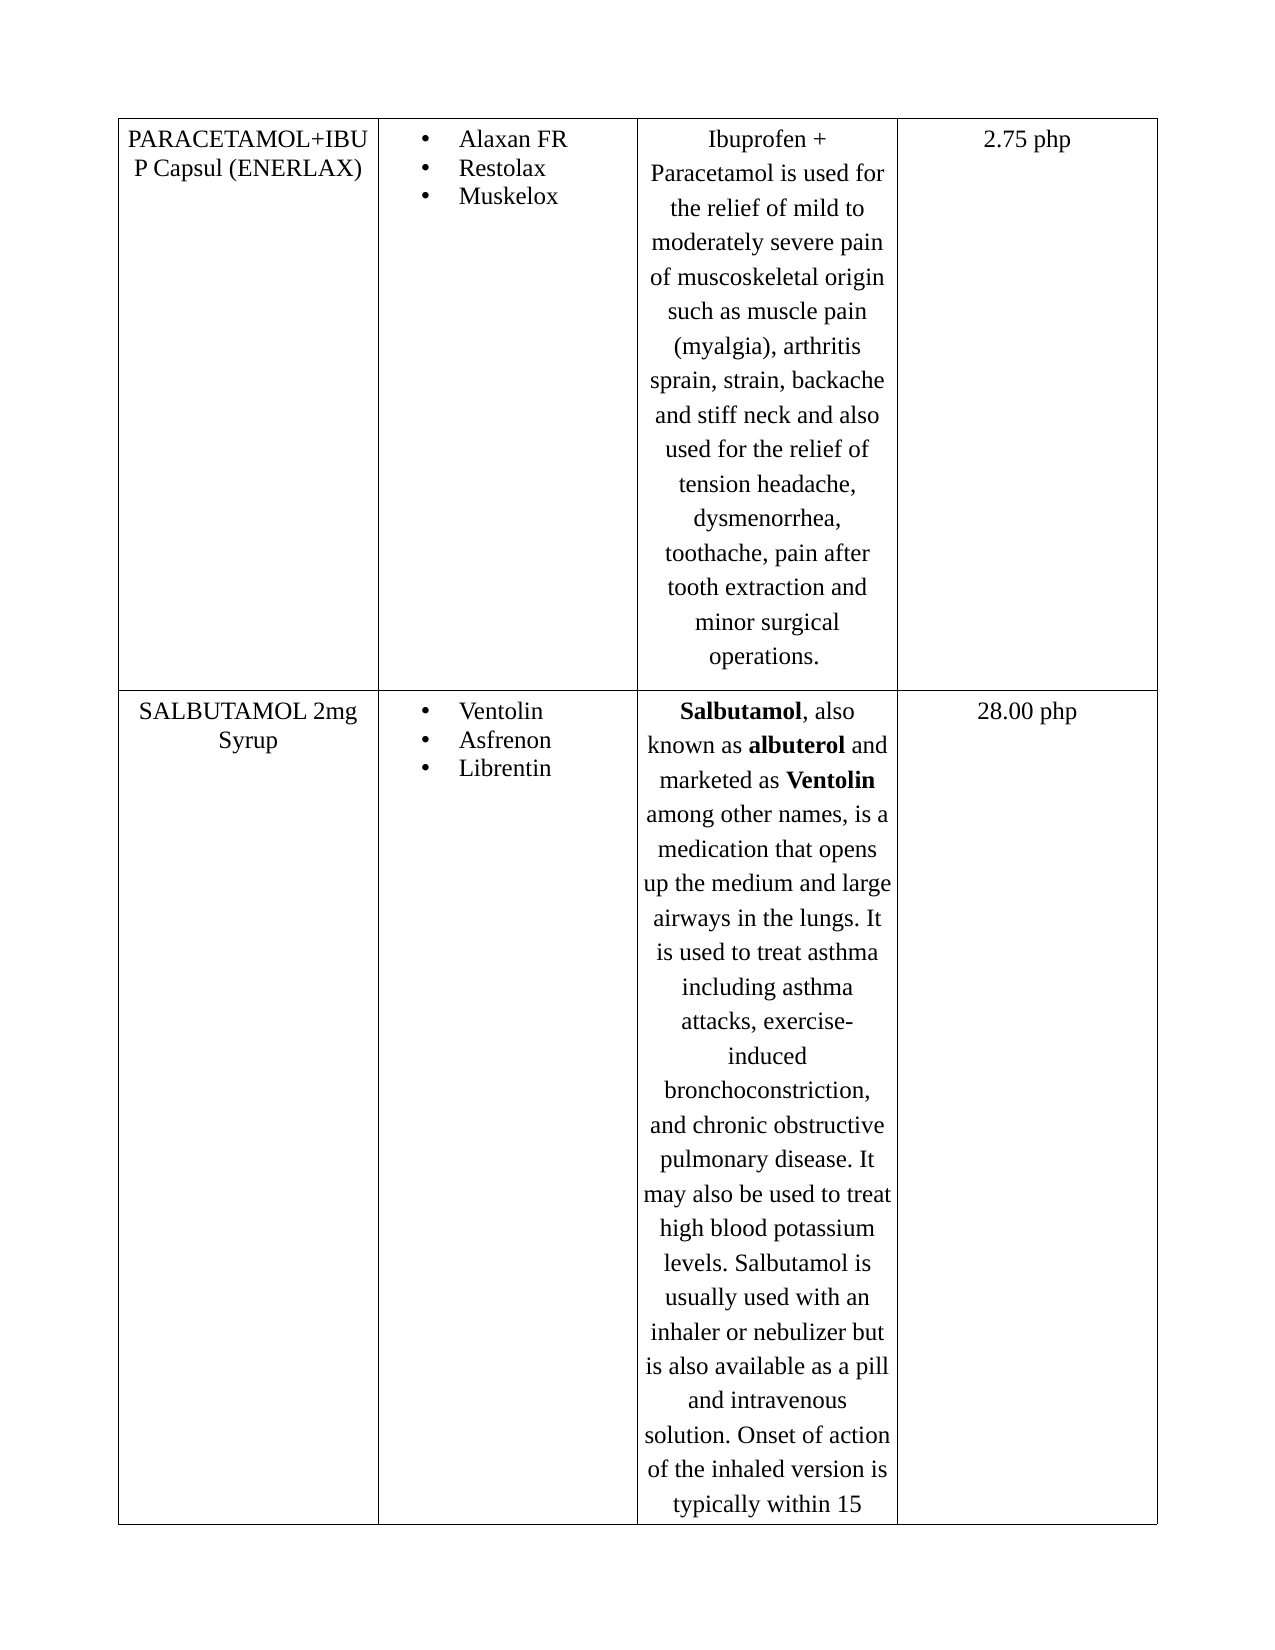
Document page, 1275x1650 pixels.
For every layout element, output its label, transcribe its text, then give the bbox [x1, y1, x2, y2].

table_cell PARACETAMOL+IBUP Capsul (ENERLAX) [119, 119, 378, 690]
table_cell 2.75 php [898, 119, 1157, 690]
table_cell Ibuprofen + Paracetamol is used for the relief of mild to moderately severe pain of muscoskeletal origin such as muscle pain (myalgia), arthritis sprain, strain, backache and stiff neck and also used for the relief of tension headache, dysmenorrhea, toothache, pain after tooth extraction and minor surgical operations. [638, 119, 897, 690]
table_cell Alaxan FR Restolax Muskelox [379, 119, 637, 690]
table_cell Ventolin Asfrenon Librentin [379, 691, 637, 1523]
table_cell SALBUTAMOL 2mg Syrup [119, 691, 378, 1523]
table_cell 28.00 php [898, 691, 1157, 1523]
table_cell Salbutamol, also known as albuterol and marketed as Ventolin among other names, is a medication that opens up the medium and large airways in the lungs. It is used to treat asthma including asthma attacks, exercise-induced bronchoconstriction, and chronic obstructive pulmonary disease. It may also be used to treat high blood potassium levels. Salbutamol is usually used with an inhaler or nebulizer but is also available as a pill and intravenous solution. Onset of action of the inhaled version is typically within 15 [638, 691, 897, 1523]
